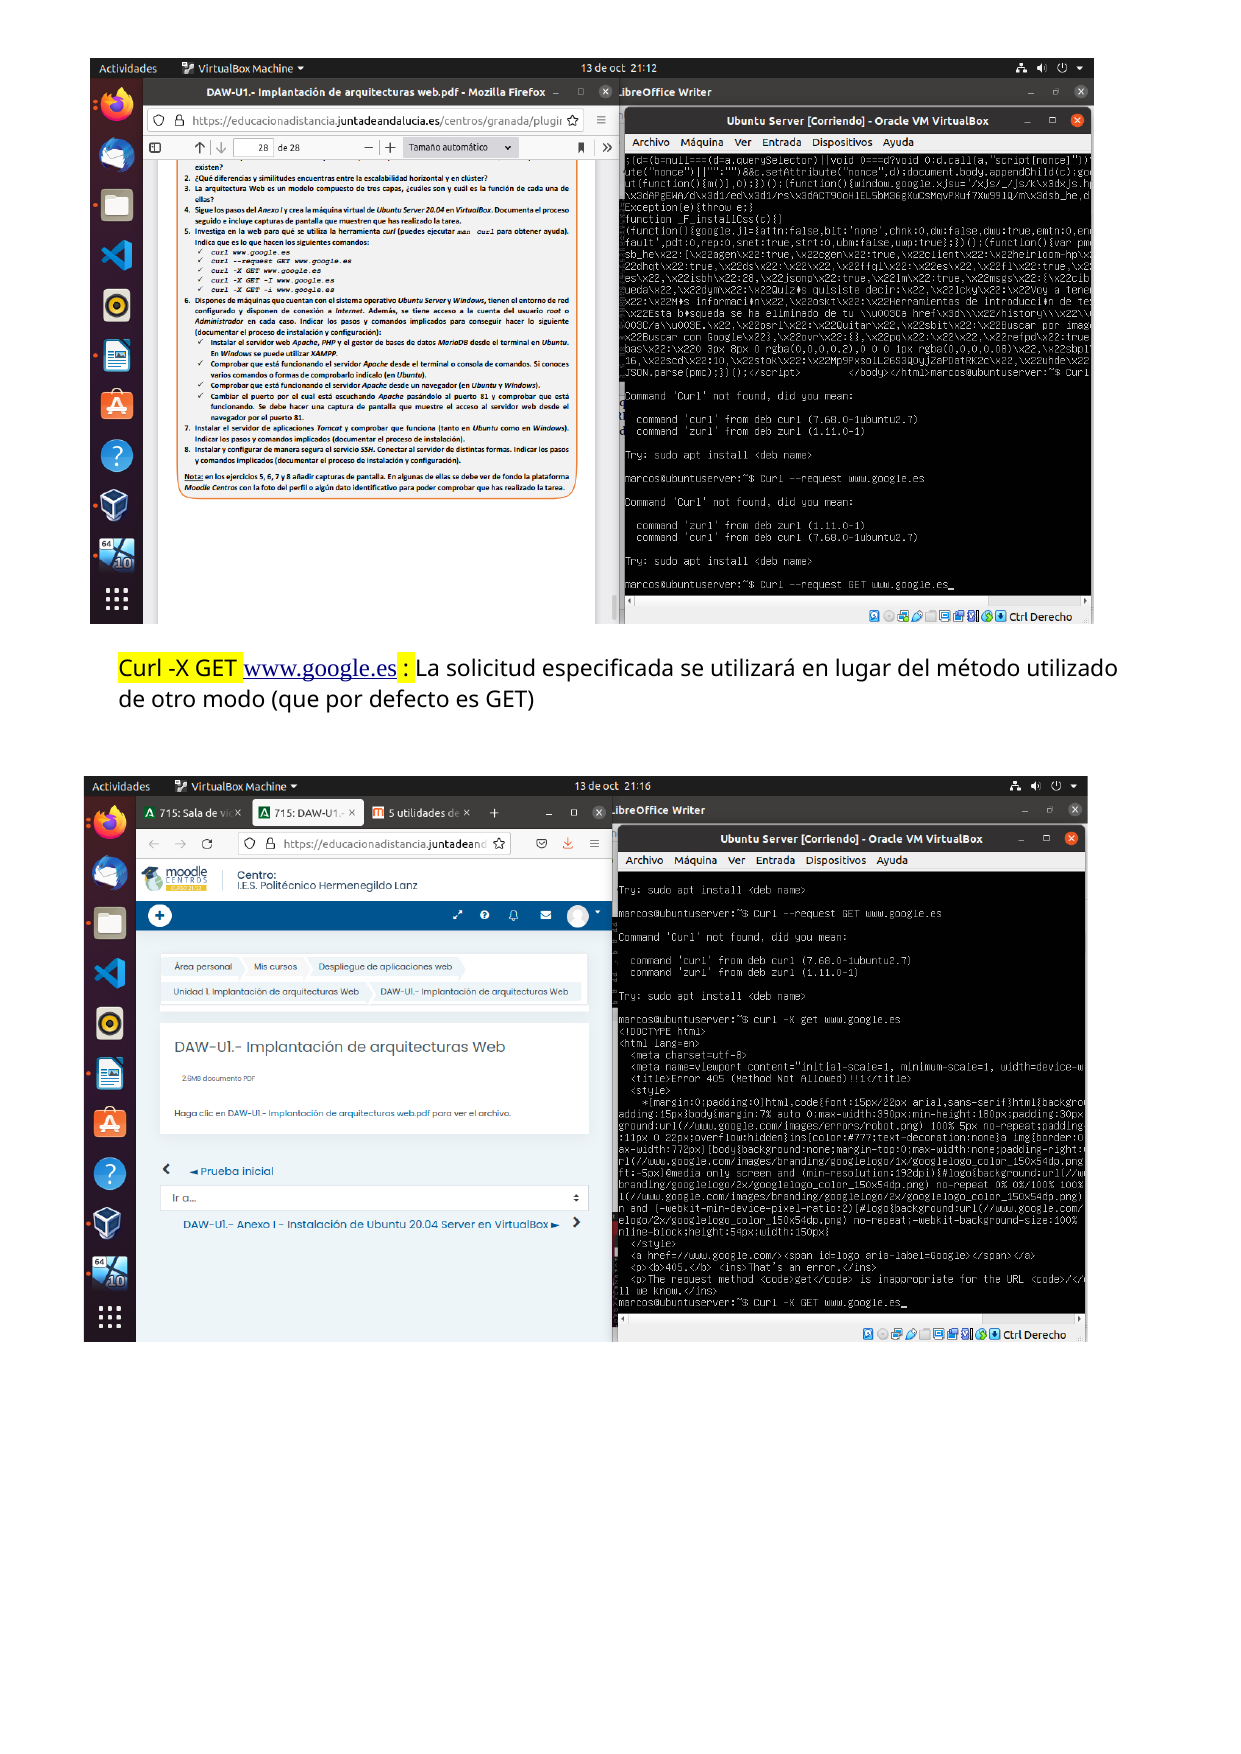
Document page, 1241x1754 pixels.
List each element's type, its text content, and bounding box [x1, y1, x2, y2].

text Curl -X GET www.google.es : La solicitud especificada se utilizará en lugar del método utilizado de otro modo (que por defecto es GET) [118, 652, 1122, 714]
picture [90, 58, 1094, 624]
picture [83, 776, 1088, 1342]
